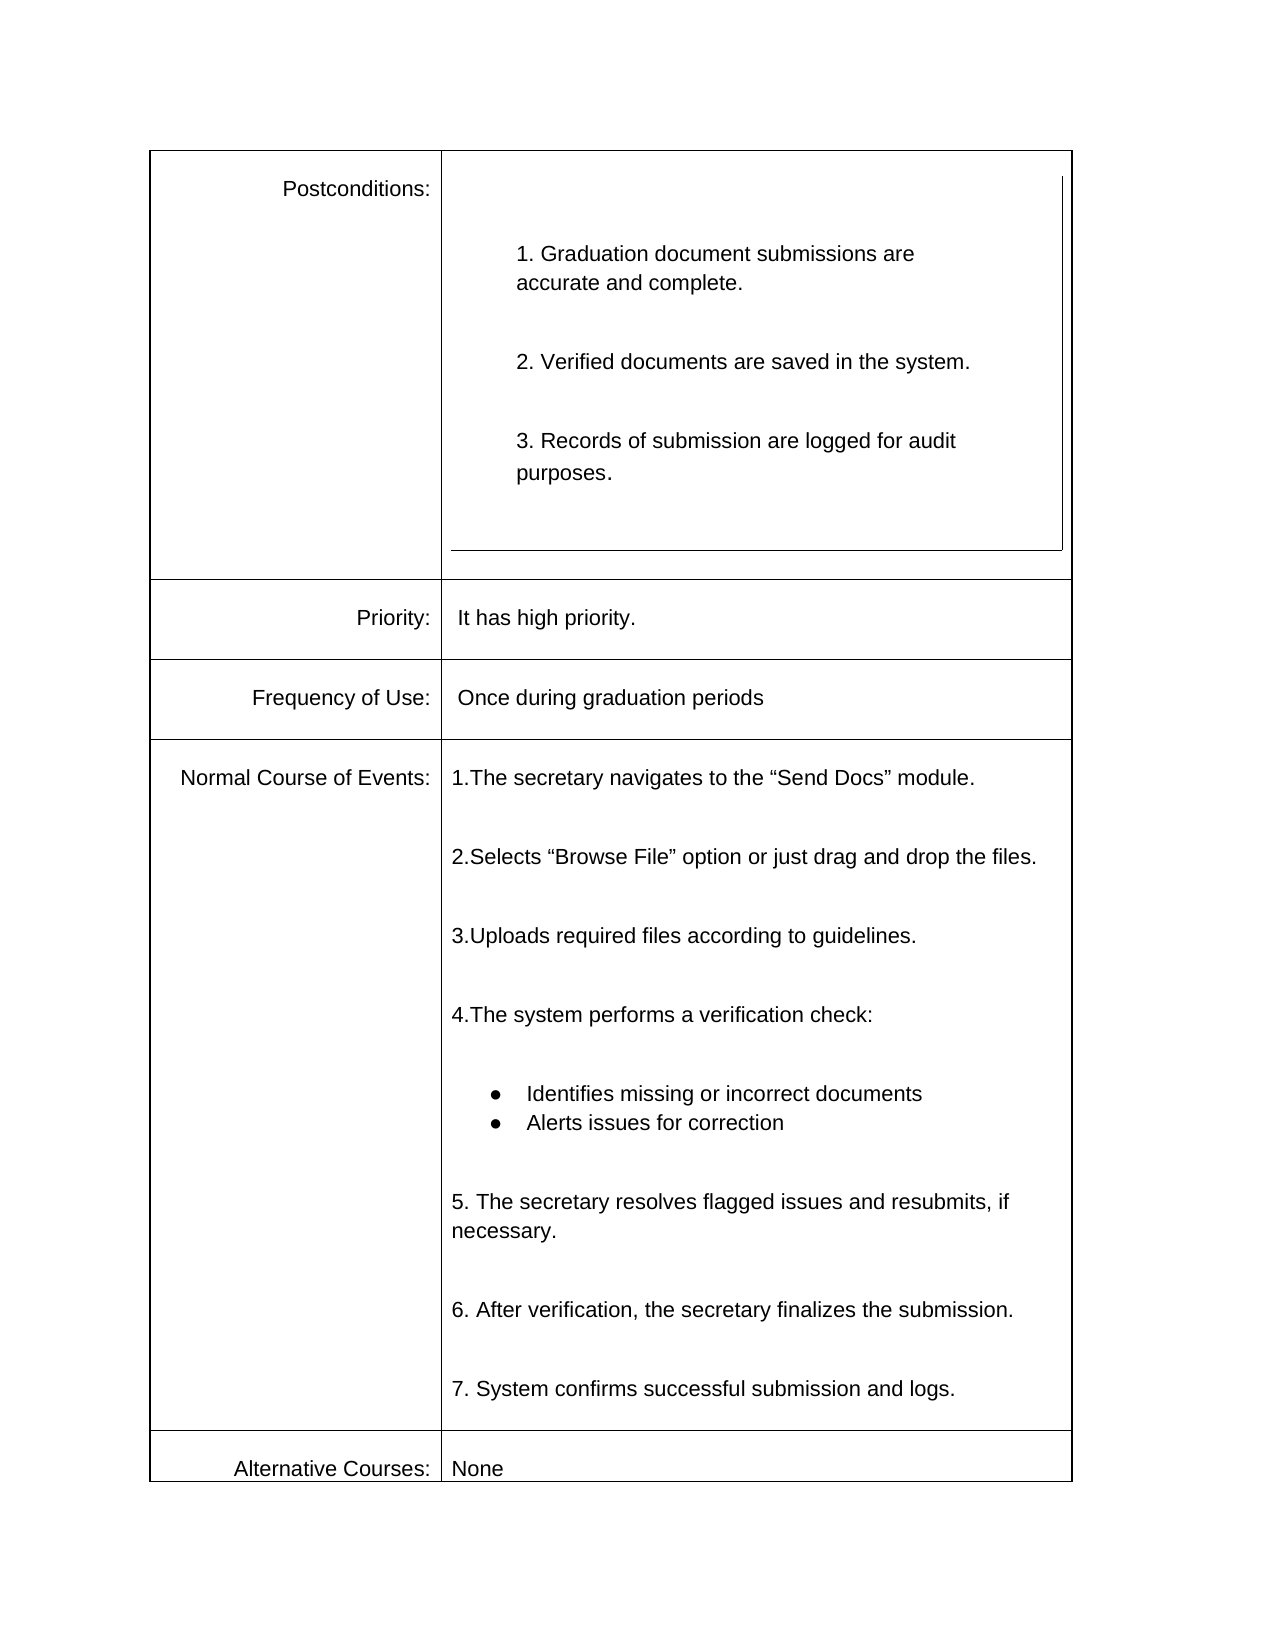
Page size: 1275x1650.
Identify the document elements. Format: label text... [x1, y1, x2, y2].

table_cell Alternative Courses: [151, 1431, 441, 1481]
table_cell Postconditions: [151, 151, 441, 579]
table_cell Priority: [151, 580, 441, 659]
table_cell 1.The secretary navigates to the “Send Docs” module. 2.Selects “Browse File” option or just drag and drop the files. 3.Uploads required files according to guidelines. 4.The system performs a verification check: Identifies missing or incorrect documents Alerts issues for correction 5. The secretary resolves flagged issues and resubmits, if necessary. 6. After verification, the secretary finalizes the submission. 7. System confirms successful submission and logs. [442, 740, 1071, 1430]
table_cell Frequency of Use: [151, 660, 441, 739]
table_cell Normal Course of Events: [151, 740, 441, 1430]
table_cell 1. Graduation document submissions are accurate and complete. 2. Verified documents are saved in the system. 3. Records of submission are logged for audit purposes. [442, 151, 1071, 579]
table_cell Once during graduation periods [442, 660, 1071, 739]
table_cell None [442, 1431, 1071, 1481]
table_cell It has high priority. [442, 580, 1071, 659]
